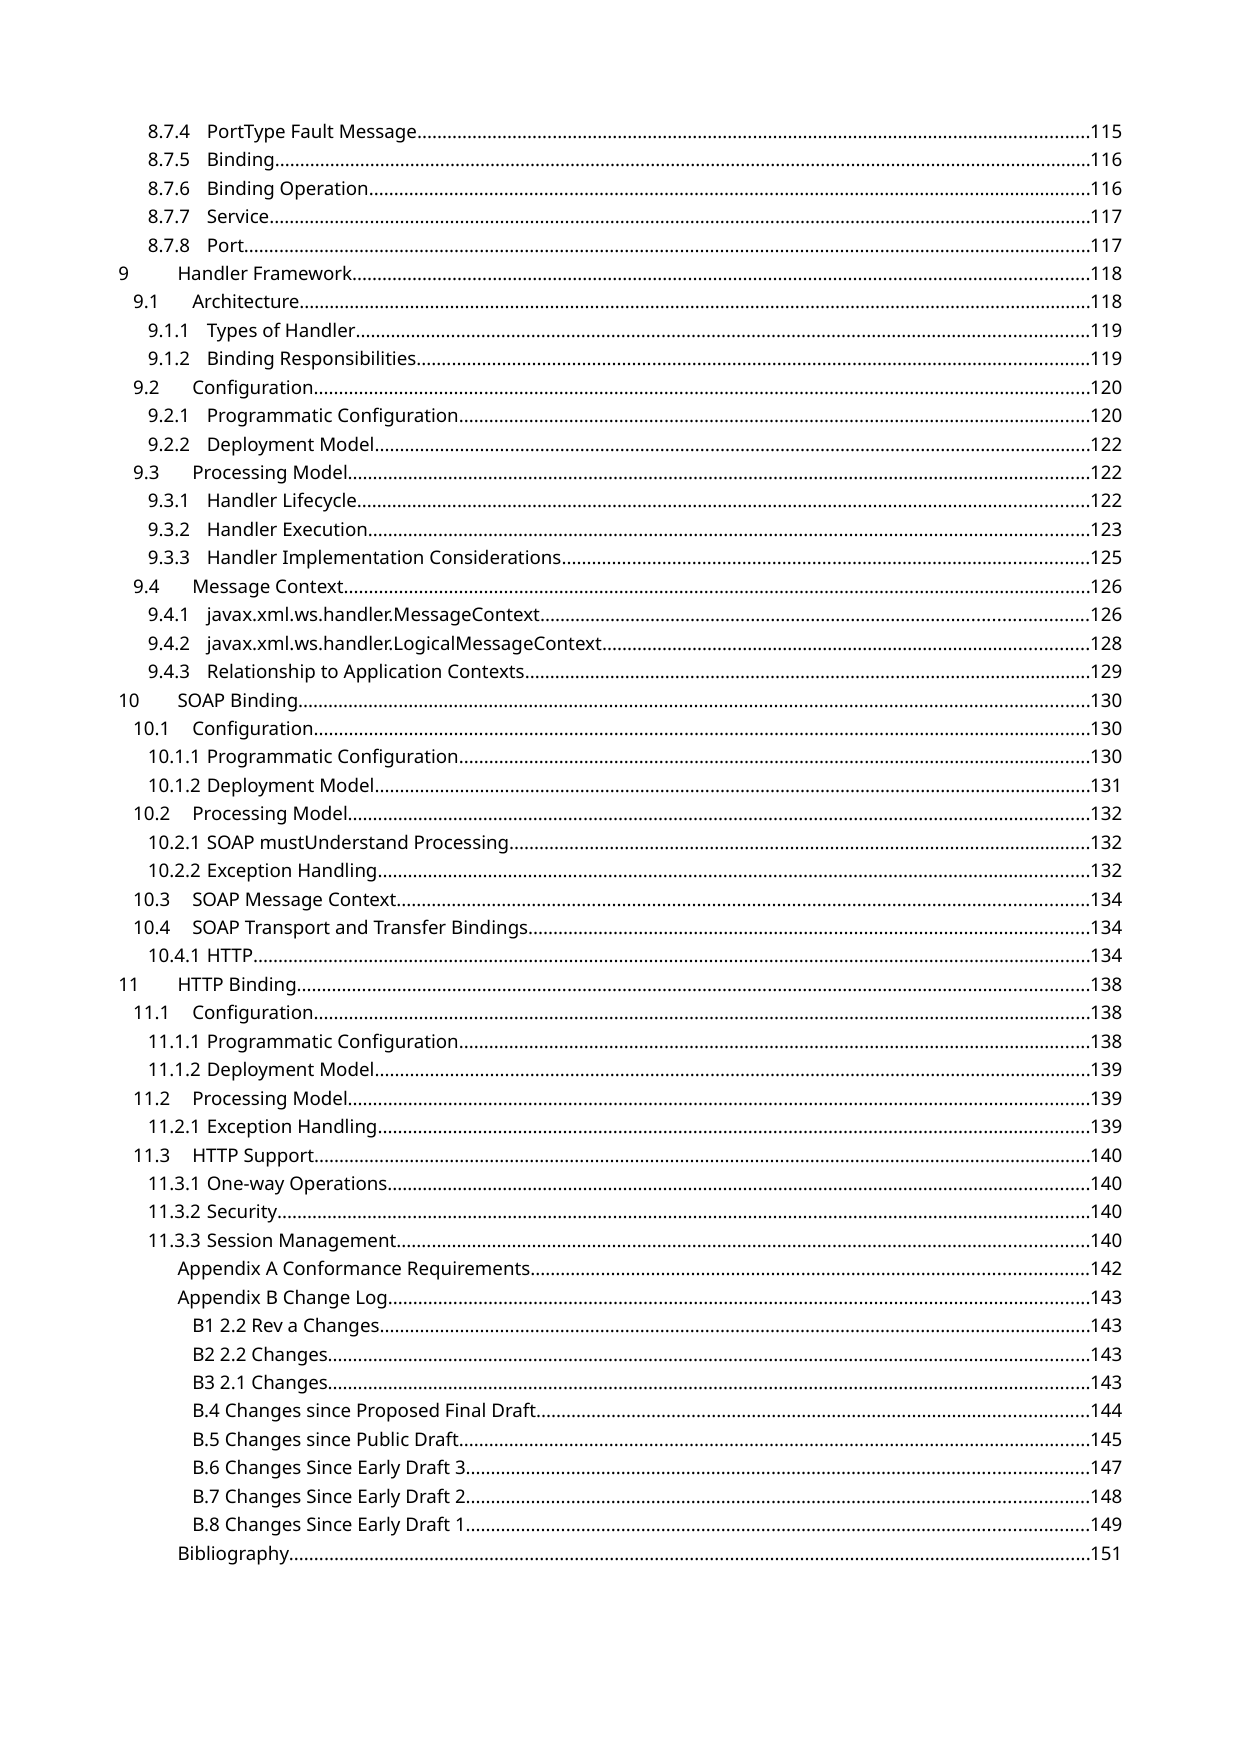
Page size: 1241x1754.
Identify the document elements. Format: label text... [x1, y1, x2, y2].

text 9.2 Configuration 120 [133, 374, 1122, 399]
text 9.3.1 Handler Lifecycle 122 [148, 488, 1122, 513]
text 11.1.2 Deployment Model 139 [148, 1057, 1122, 1082]
text 9.4.3 Relationship to Application Contexts 129 [148, 658, 1122, 684]
text 10.2.1 SOAP mustUnderstand Processing 132 [148, 829, 1122, 854]
text 10.4.1 HTTP 134 [148, 943, 1122, 968]
text B.5 Changes since Public Draft 145 [133, 1426, 1122, 1452]
text 9.4 Message Context 126 [133, 573, 1122, 599]
text 11.2.1 Exception Handling 139 [148, 1113, 1122, 1139]
text 9.3.2 Handler Execution 123 [148, 516, 1122, 542]
text B1 2.2 Rev a Changes 143 [133, 1312, 1122, 1338]
text 8.7.4 PortType Fault Message 115 [148, 118, 1122, 144]
text 9.3.3 Handler Implementation Considerations 125 [148, 545, 1122, 570]
text 10.1 Configuration 130 [133, 715, 1122, 741]
text 10.1.2 Deployment Model 131 [148, 772, 1122, 798]
text 10.2.2 Exception Handling 132 [148, 857, 1122, 883]
text Bibliography 151 [118, 1540, 1122, 1566]
text 10.3 SOAP Message Context 134 [133, 886, 1122, 911]
text 11.3.3 Session Management 140 [148, 1227, 1122, 1253]
text 11.2 Processing Model 139 [133, 1085, 1122, 1111]
text 9.2.1 Programmatic Configuration 120 [148, 402, 1122, 428]
text 11.1 Configuration 138 [133, 1000, 1122, 1025]
text 10 SOAP Binding 130 [118, 687, 1122, 712]
text B.6 Changes Since Early Draft 3 147 [133, 1455, 1122, 1480]
text 11.3.1 One-way Operations 140 [148, 1170, 1122, 1196]
text 9.2.2 Deployment Model 122 [148, 431, 1122, 456]
text 9.1 Architecture 118 [133, 289, 1122, 314]
text B3 2.1 Changes 143 [133, 1369, 1122, 1395]
text Appendix B Change Log 143 [118, 1284, 1122, 1309]
text B2 2.2 Changes 143 [133, 1341, 1122, 1366]
text 11.3.2 Security 140 [148, 1199, 1122, 1224]
text 9.4.1 javax.xml.ws.handler.MessageContext 126 [148, 602, 1122, 627]
text 8.7.6 Binding Operation 116 [148, 175, 1122, 201]
text 8.7.8 Port 117 [148, 232, 1122, 257]
text B.7 Changes Since Early Draft 2 148 [133, 1483, 1122, 1509]
text 11.3 HTTP Support 140 [133, 1142, 1122, 1167]
text 9.1.1 Types of Handler 119 [148, 317, 1122, 343]
text 9.4.2 javax.xml.ws.handler.LogicalMessageContext 128 [148, 630, 1122, 656]
text 10.4 SOAP Transport and Transfer Bindings 134 [133, 914, 1122, 940]
text 8.7.5 Binding 116 [148, 147, 1122, 172]
text 10.2 Processing Model 132 [133, 801, 1122, 826]
text 9.1.2 Binding Responsibilities 119 [148, 346, 1122, 371]
text Appendix A Conformance Requirements 142 [118, 1256, 1122, 1281]
text 8.7.7 Service 117 [148, 203, 1122, 229]
text B.4 Changes since Proposed Final Draft 144 [133, 1398, 1122, 1423]
text B.8 Changes Since Early Draft 1 149 [133, 1512, 1122, 1537]
text 11 HTTP Binding 138 [118, 971, 1122, 997]
text 10.1.1 Programmatic Configuration 130 [148, 744, 1122, 769]
text 11.1.1 Programmatic Configuration 138 [148, 1028, 1122, 1054]
text 9 Handler Framework 118 [118, 260, 1122, 286]
text 9.3 Processing Model 122 [133, 459, 1122, 485]
